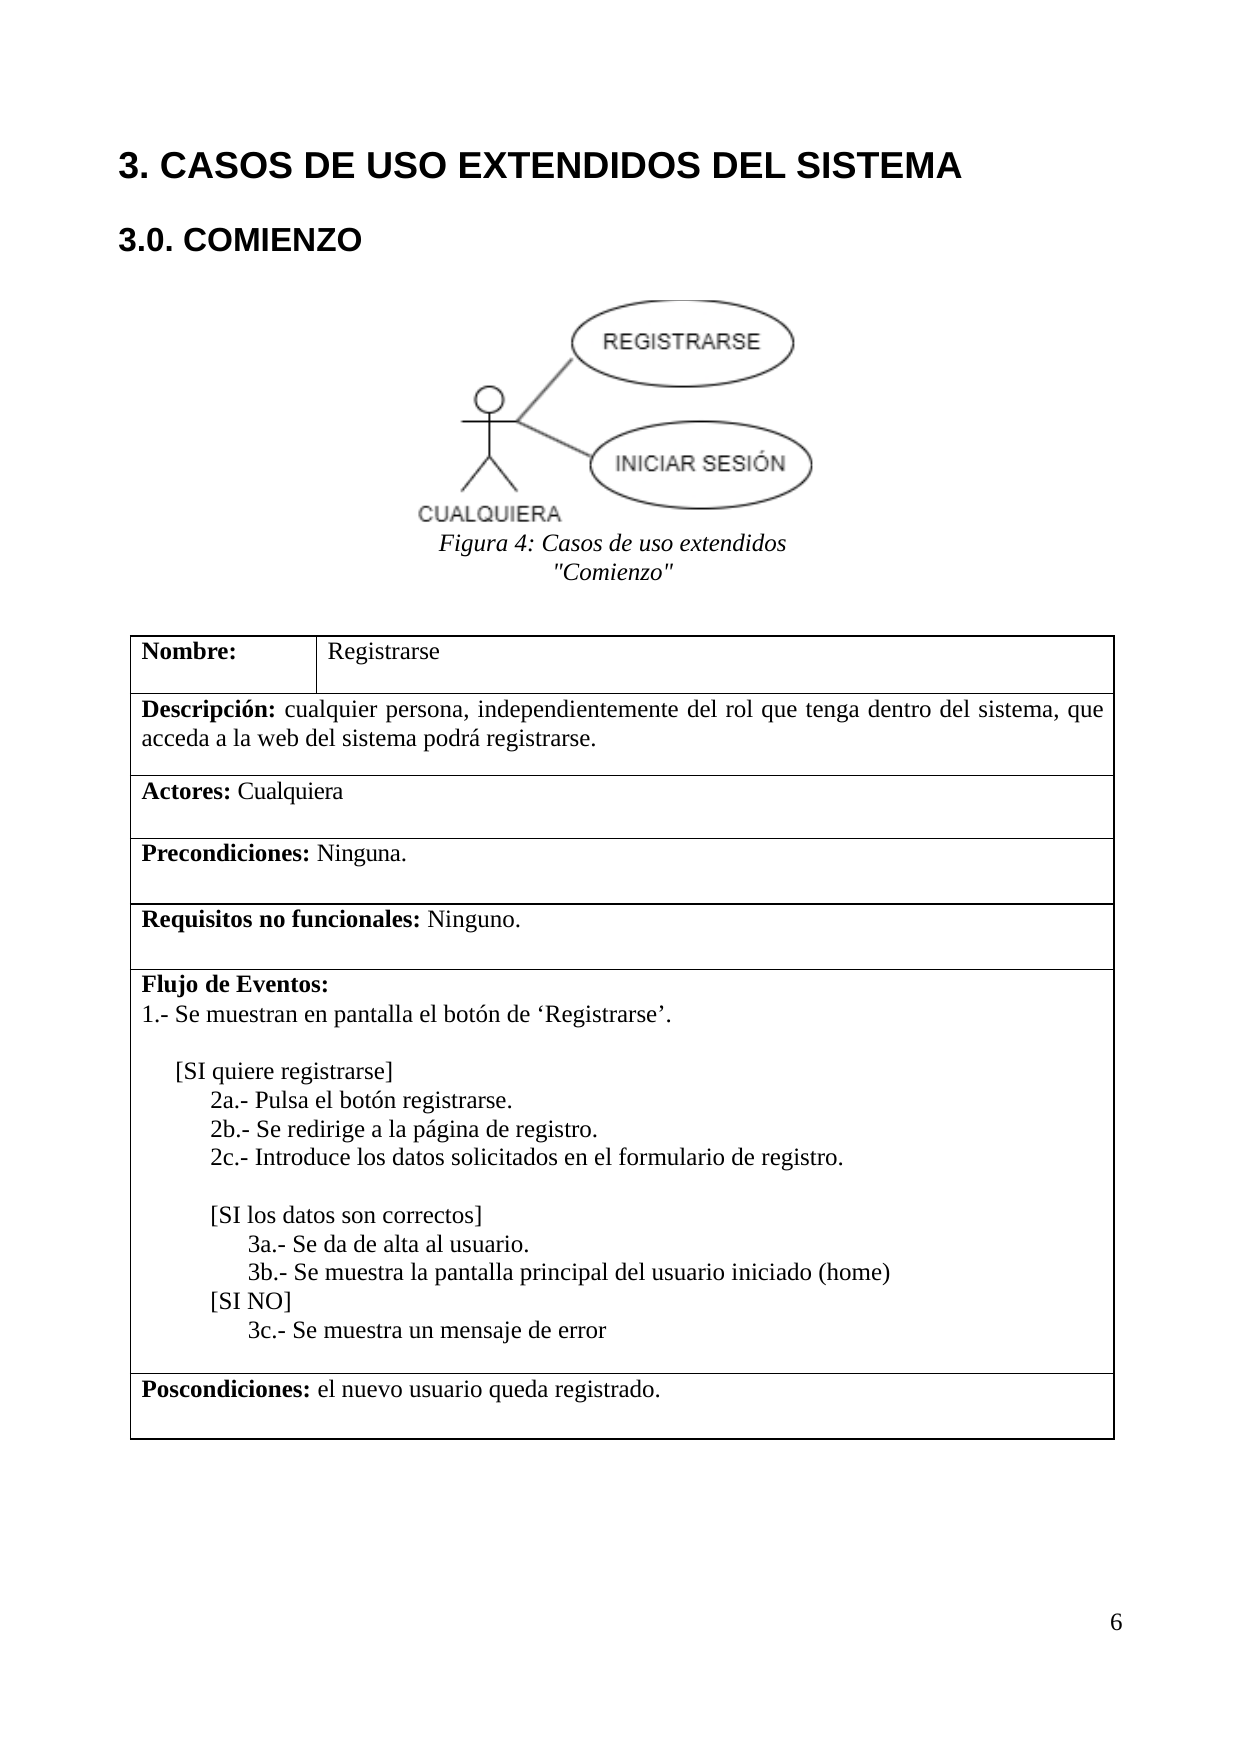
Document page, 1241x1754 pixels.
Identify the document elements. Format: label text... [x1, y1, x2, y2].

picture [417, 300, 813, 529]
subtitle 3.0. COMIENZO [118, 219, 1122, 258]
text Figura 4: Casos de uso extendidos "Comienzo" [418, 529, 809, 586]
table_header Nombre: [131, 637, 316, 692]
table_cell Poscondiciones: el nuevo usuario queda registrado. [131, 1374, 1113, 1438]
subtitle 3. CASOS DE USO EXTENDIDOS DEL SISTEMA [118, 143, 1122, 186]
table_cell Descripción: cualquier persona, independientemente del rol que tenga dentro del sistema, que acceda a la web del sistema podrá registrarse. [131, 694, 1113, 775]
table_cell Requisitos no funcionales: Ninguno. [131, 905, 1113, 968]
table_cell Actores: Cualquiera [131, 776, 1113, 837]
table_cell Flujo de Eventos: 1.- Se muestran en pantalla el botón de ‘Registrarse’. [SI quiere registrarse] 2a.- Pulsa el botón registrarse. 2b.- Se redirige a la página de registro. 2c.- Introduce los datos solicitados en el formulario de registro. [SI los datos son correctos] 3a.- Se da de alta al usuario. 3b.- Se muestra la pantalla principal del usuario iniciado (home) [SI NO] 3c.- Se muestra un mensaje de error [131, 970, 1113, 1372]
table_cell Precondiciones: Ninguna. [131, 839, 1113, 903]
table_header Registrarse [317, 637, 1113, 692]
